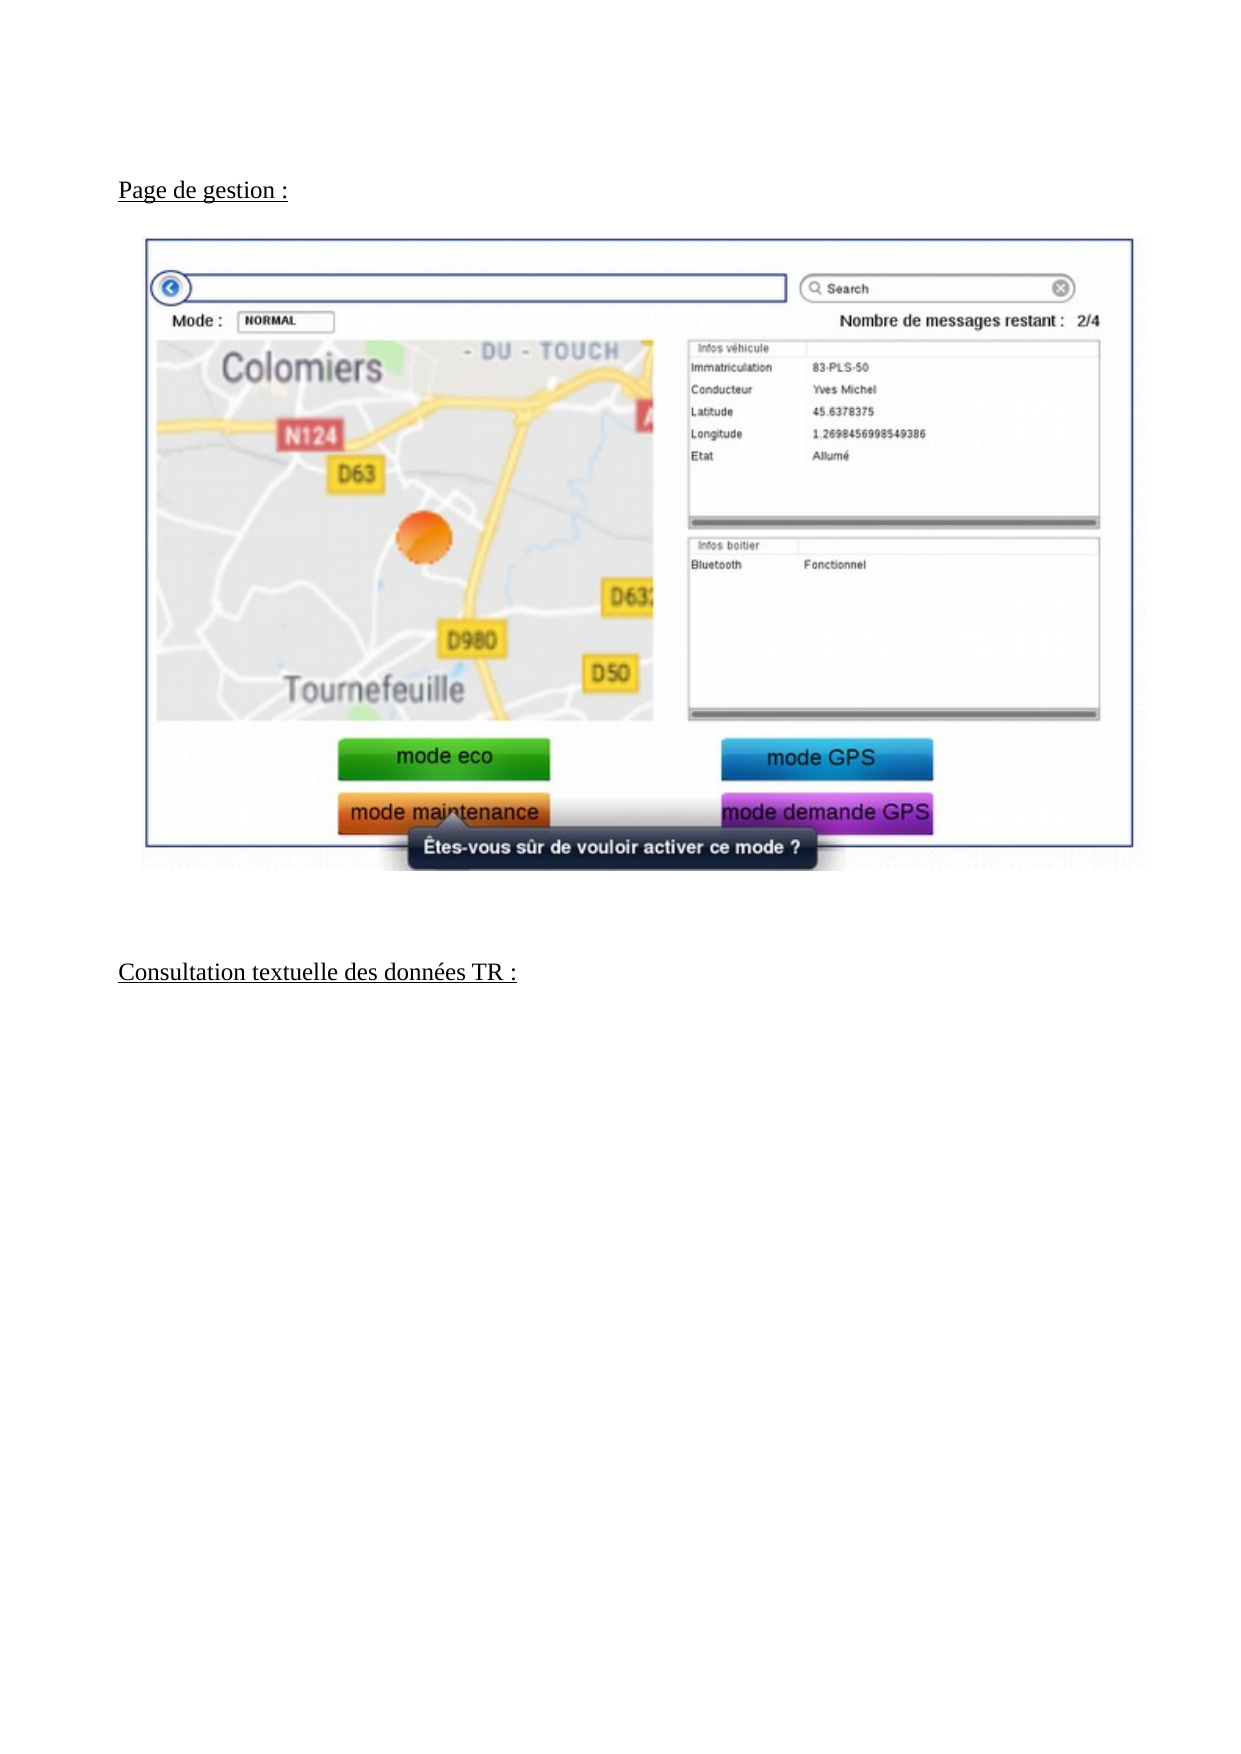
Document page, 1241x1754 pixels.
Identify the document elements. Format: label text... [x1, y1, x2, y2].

picture [141, 236, 1146, 871]
text Page de gestion : [118, 176, 1122, 204]
text Consultation textuelle des données TR : [118, 957, 1122, 985]
